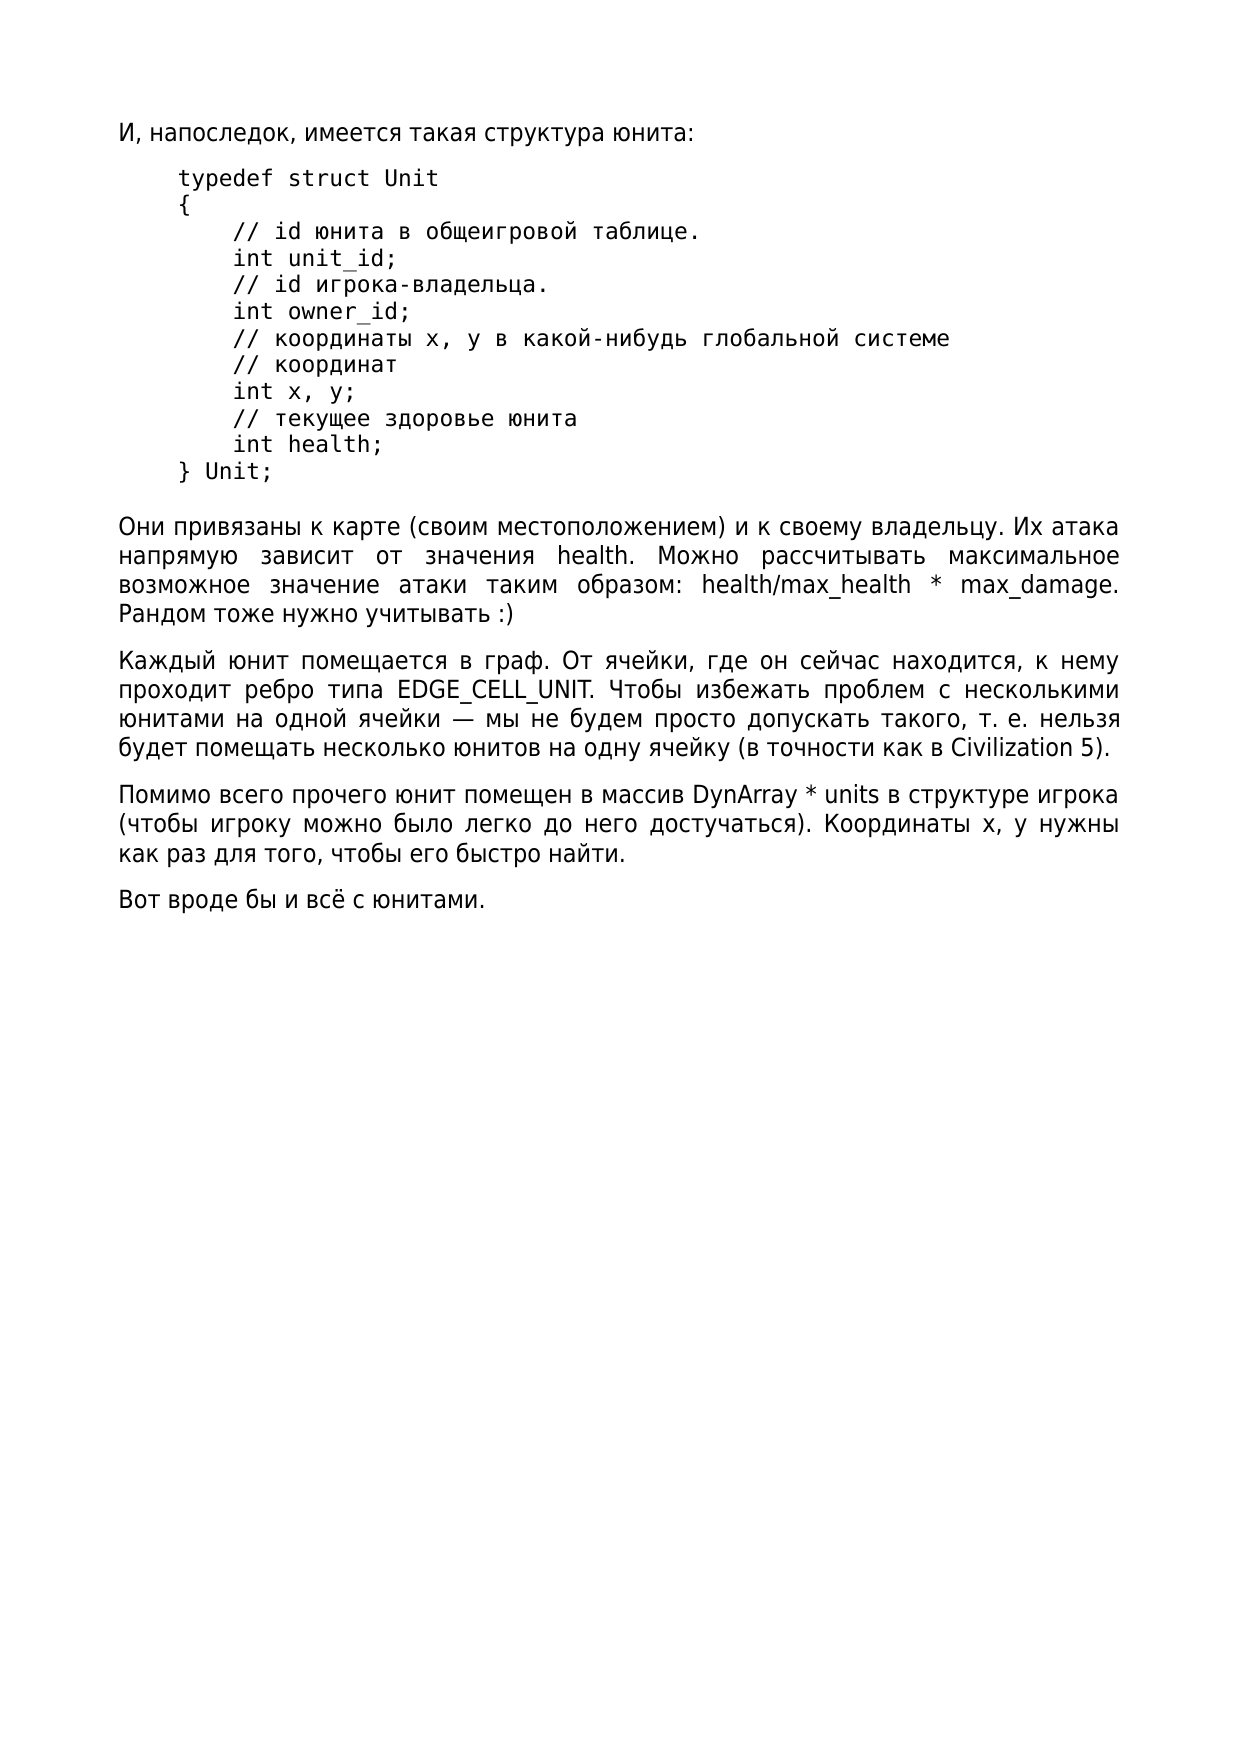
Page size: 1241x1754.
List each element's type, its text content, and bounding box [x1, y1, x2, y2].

text И, напоследок, имеется такая структура юнита: [118, 118, 1121, 147]
text Вот вроде бы и всё с юнитами. [118, 886, 1121, 915]
text Помимо всего прочего юнит помещен в массив DynArray * units в структуре игрока (чтобы игроку можно было легко до него достучаться). Координаты x, y нужны как раз для того, чтобы его быстро найти. [118, 780, 1121, 868]
text // id юнита в общеигровой таблице. [177, 218, 1081, 245]
text // id игрока-владельца. [177, 272, 1081, 298]
text } Unit; [177, 458, 1081, 485]
text typedef struct Unit [177, 165, 1081, 192]
text // текущее здоровье юнита [177, 405, 1081, 432]
text // координат [177, 352, 1081, 378]
text int owner_id; [177, 298, 1081, 325]
text Они привязаны к карте (своим местоположением) и к своему владельцу. Их атака напрямую зависит от значения health. Можно рассчитывать максимальное возможное значение атаки таким образом: health/max_health * max_damage. Рандом тоже нужно учитывать :) [118, 512, 1121, 628]
text Каждый юнит помещается в граф. От ячейки, где он сейчас находится, к нему проходит ребро типа EDGE_CELL_UNIT. Чтобы избежать проблем с несколькими юнитами на одной ячейки — мы не будем просто допускать такого, т. е. нельзя будет помещать несколько юнитов на одну ячейку (в точности как в Civilization 5). [118, 646, 1121, 763]
text int x, y; [177, 378, 1081, 405]
text int health; [177, 432, 1081, 458]
text { [177, 192, 1081, 218]
text // координаты x, y в какой-нибудь глобальной системе [177, 325, 1081, 352]
text int unit_id; [177, 245, 1081, 272]
